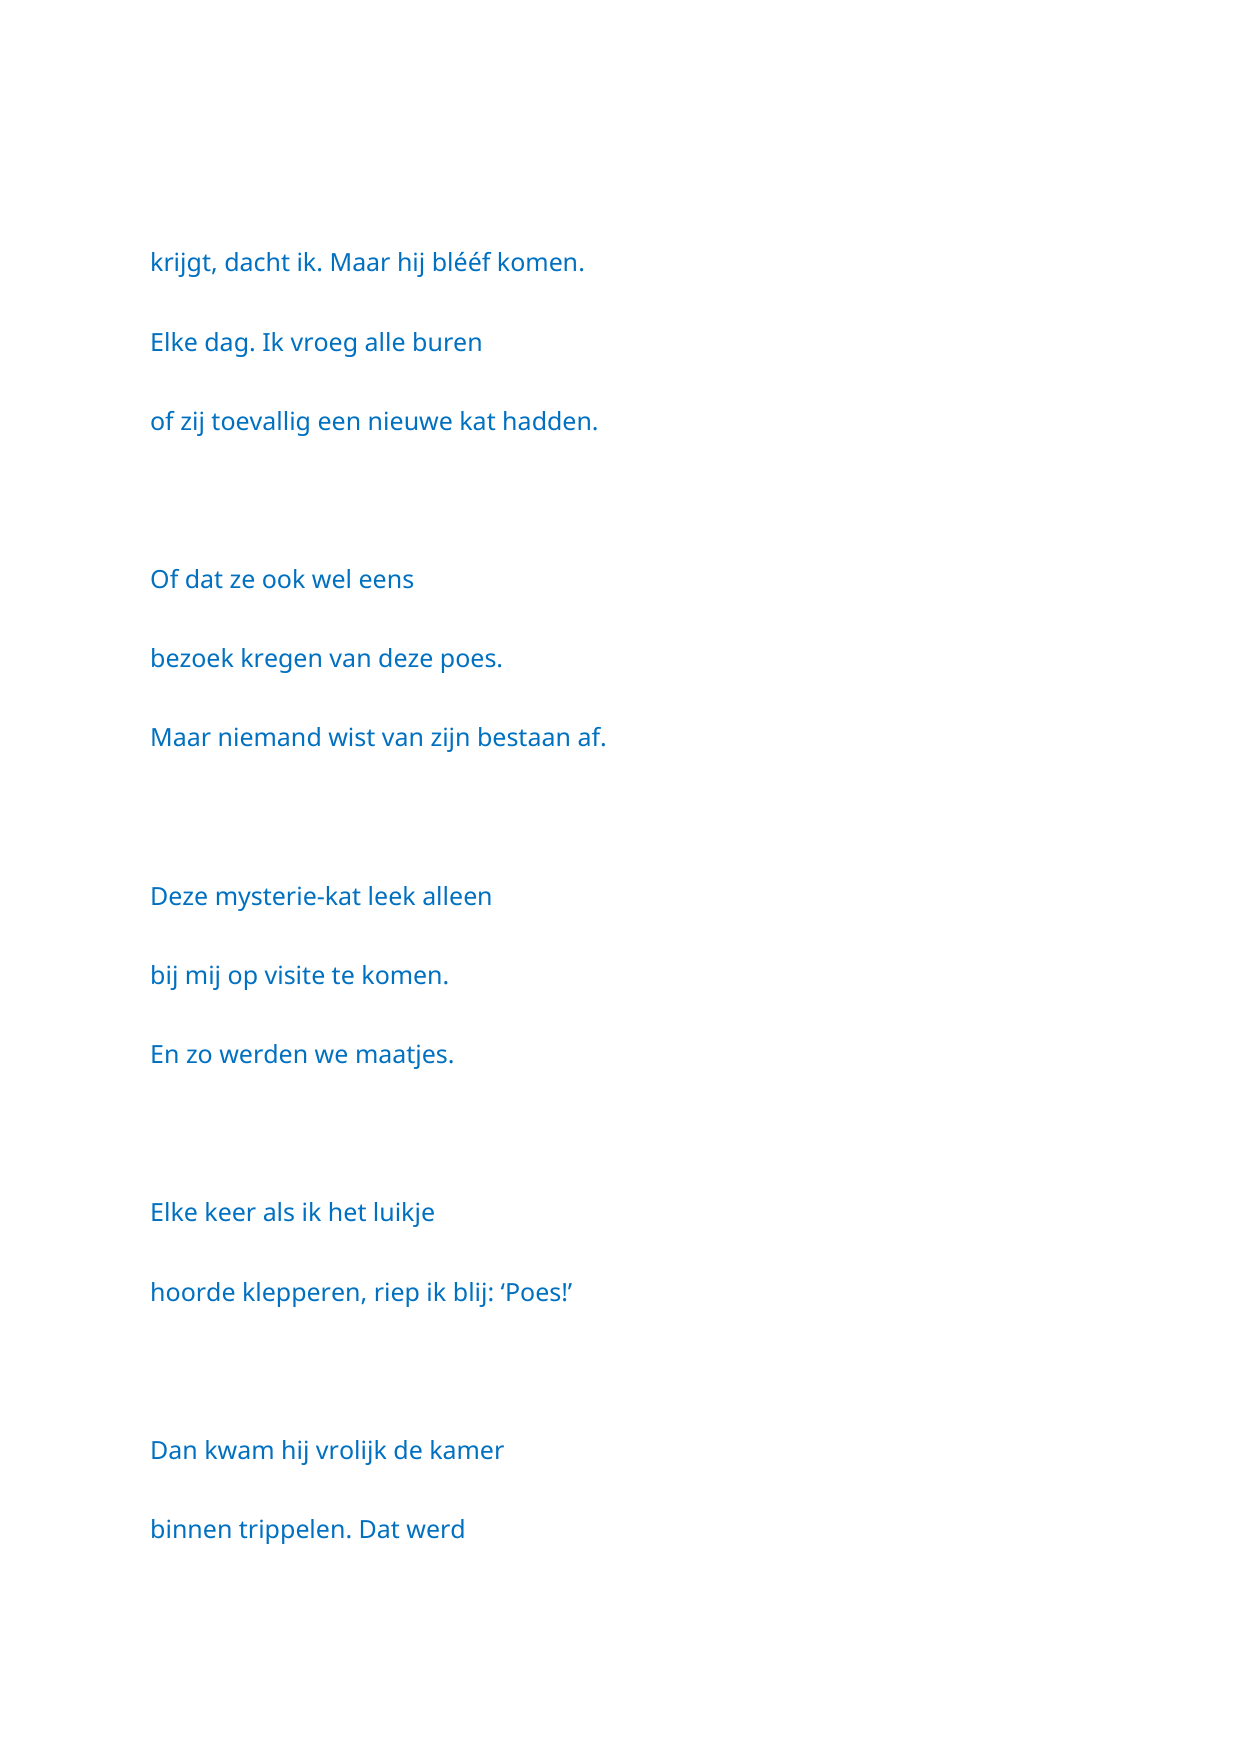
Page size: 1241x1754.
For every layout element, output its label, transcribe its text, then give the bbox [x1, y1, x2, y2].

text krijgt, dacht ik. Maar hij blééf komen. [150, 229, 1090, 279]
text bezoek kregen van deze poes. [150, 625, 1090, 675]
text Maar niemand wist van zijn bestaan af. [150, 704, 1090, 754]
text bij mij op visite te komen. [150, 942, 1090, 992]
text binnen trippelen. Dat werd [150, 1496, 1090, 1546]
text Elke dag. Ik vroeg alle buren [150, 308, 1090, 358]
text Of dat ze ook wel eens [150, 546, 1090, 596]
text Deze mysterie-kat leek alleen [150, 862, 1090, 912]
text Elke keer als ik het luikje [150, 1179, 1090, 1229]
text of zij toevallig een nieuwe kat hadden. [150, 387, 1090, 437]
text En zo werden we maatjes. [150, 1021, 1090, 1071]
text hoorde klepperen, riep ik blij: ‘Poes!’ [150, 1258, 1090, 1308]
text Dan kwam hij vrolijk de kamer [150, 1417, 1090, 1467]
